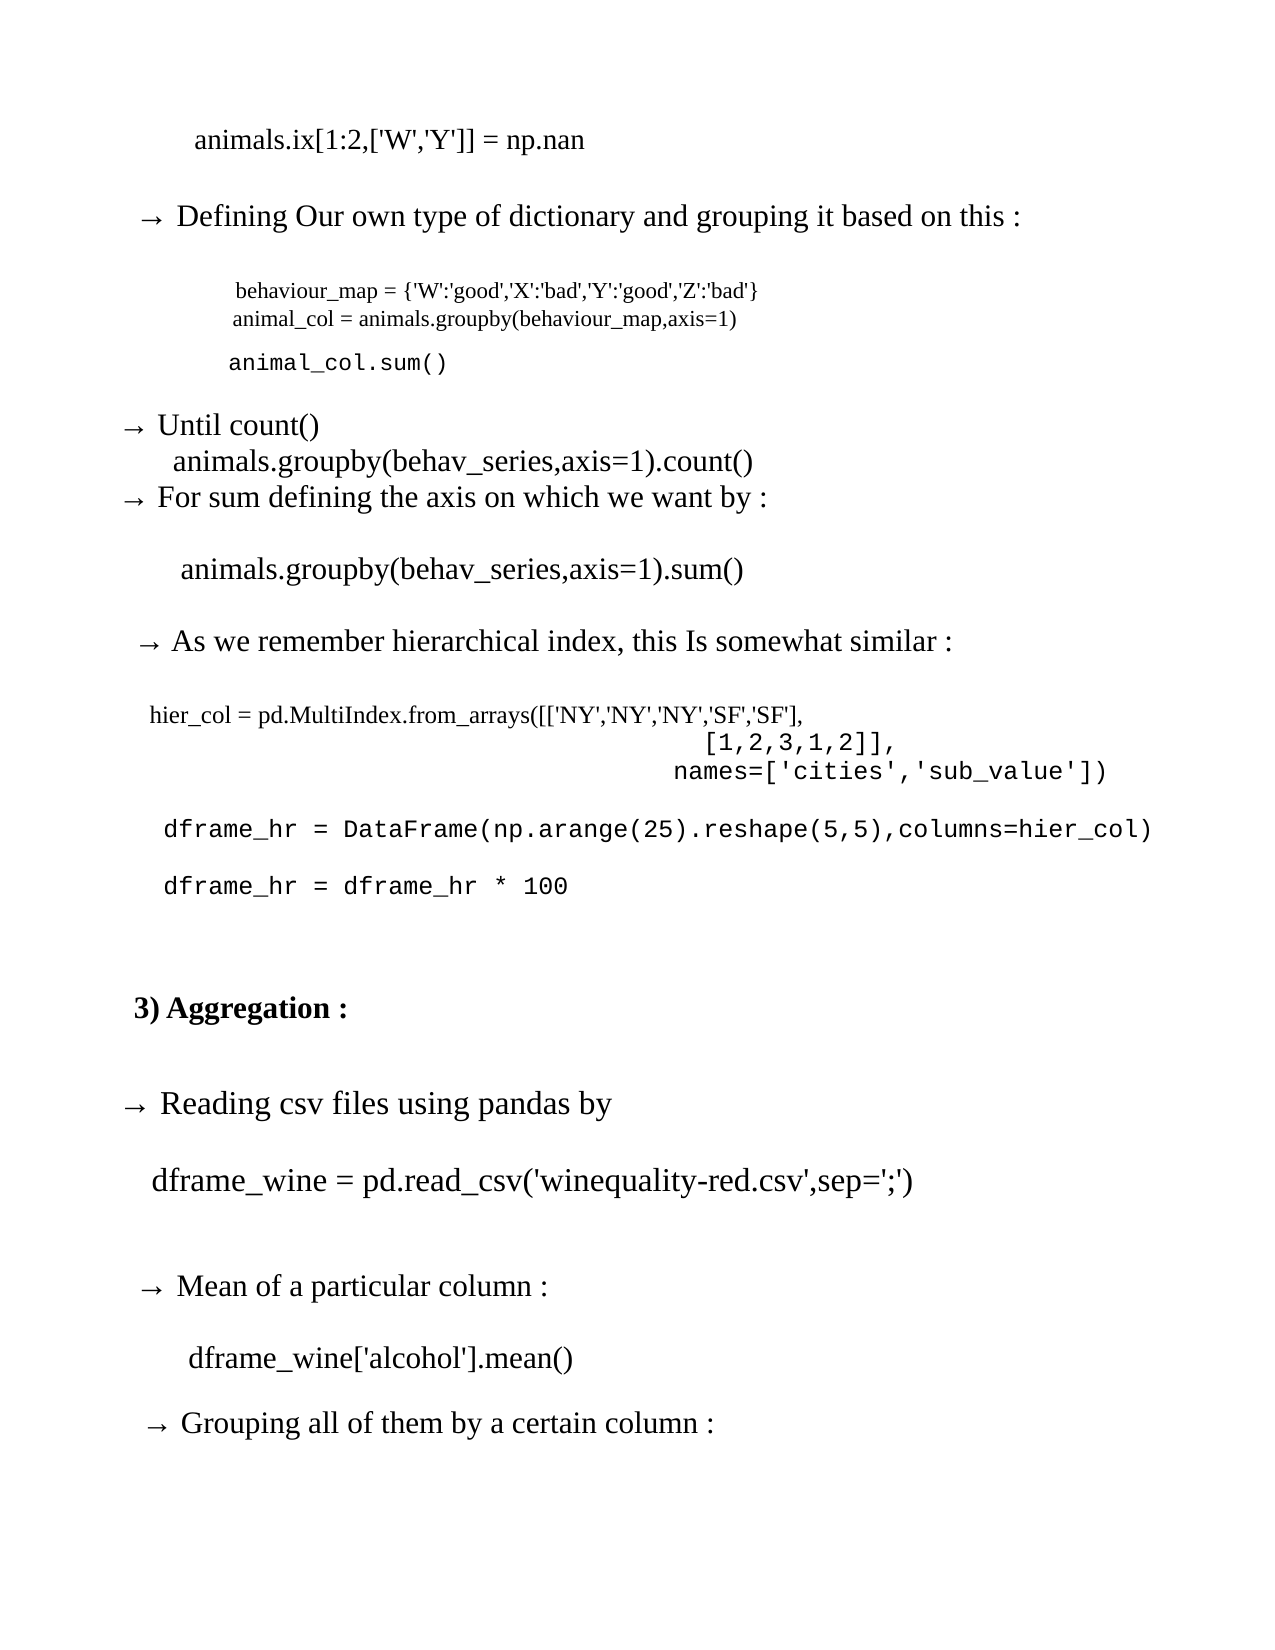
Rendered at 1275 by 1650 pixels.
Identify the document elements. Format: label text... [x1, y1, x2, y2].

text → Until count() [118, 407, 1157, 442]
text dframe_wine['alcohol'].mean() [118, 1340, 1157, 1376]
text hier_col = pd.MultiIndex.from_arrays([['NY','NY','NY','SF','SF'], [118, 694, 1157, 730]
text → Reading csv files using pandas by [118, 1083, 1157, 1122]
text behaviour_map = {'W':'good','X':'bad','Y':'good','Z':'bad'} [118, 269, 1157, 305]
text [1,2,3,1,2]], [118, 730, 1157, 758]
text → Mean of a particular column : [118, 1266, 1157, 1304]
text animal_col.sum() [118, 351, 1157, 377]
text dframe_hr = DataFrame(np.arange(25).reshape(5,5),columns=hier_col) [118, 816, 1157, 844]
text dframe_wine = pd.read_csv('winequality-red.csv',sep=';') [118, 1160, 1157, 1198]
text → Grouping all of them by a certain column : [118, 1404, 1157, 1440]
text dframe_hr = dframe_hr * 100 [118, 874, 1157, 902]
text → Defining Our own type of dictionary and grouping it based on this : [118, 195, 1157, 233]
text animals.groupby(behav_series,axis=1).count() [118, 442, 1157, 478]
text animals.groupby(behav_series,axis=1).sum() [118, 550, 1157, 586]
text animal_col = animals.groupby(behaviour_map,axis=1) [118, 305, 1157, 331]
text 3) Aggregation : [118, 989, 1157, 1025]
text → For sum defining the axis on which we want by : [118, 478, 1157, 514]
text animals.ix[1:2,['W','Y']] = np.nan [118, 118, 1157, 156]
text names=['cities','sub_value']) [118, 758, 1157, 787]
text → As we remember hierarchical index, this Is somewhat similar : [118, 622, 1157, 658]
